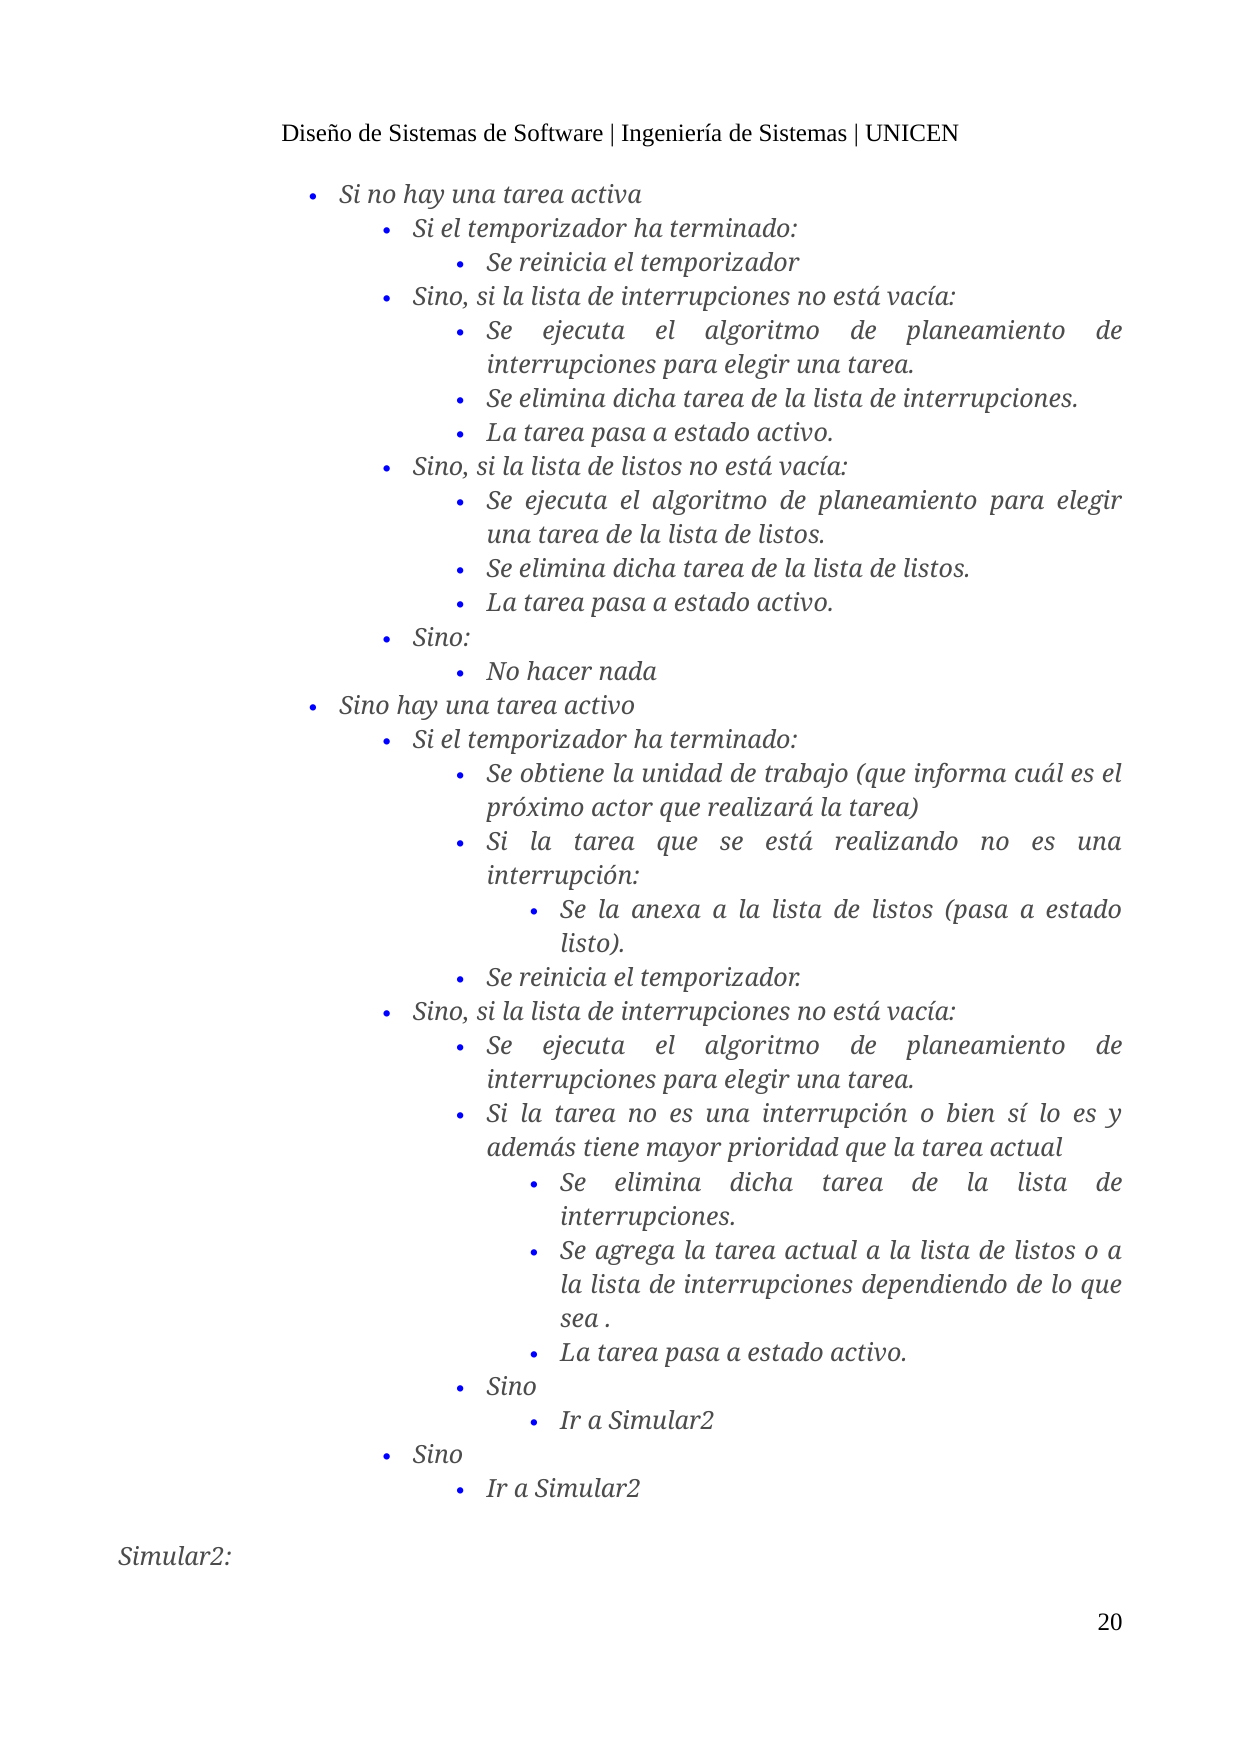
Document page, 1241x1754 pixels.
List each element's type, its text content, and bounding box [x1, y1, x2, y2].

list Se ejecuta el algoritmo de planeamiento de interrupciones para elegir una tarea. [457, 313, 1122, 381]
list Sino, si la lista de interrupciones no está vacía: [383, 994, 1122, 1028]
list Si el temporizador ha terminado: [383, 210, 1122, 244]
list Se la anexa a la lista de listos (pasa a estado listo). [531, 892, 1122, 960]
list Sino, si la lista de interrupciones no está vacía: [383, 278, 1122, 313]
list Si la tarea no es una interrupción o bien sí lo es y además tiene mayor prioridad que la tarea actual [457, 1096, 1122, 1164]
list Si el temporizador ha terminado: [383, 721, 1122, 755]
text Simular2: [118, 1539, 1122, 1573]
list Sino, si la lista de listos no está vacía: [383, 449, 1122, 483]
list La tarea pasa a estado activo. [457, 585, 1122, 619]
list Se ejecuta el algoritmo de planeamiento de interrupciones para elegir una tarea. [457, 1028, 1122, 1096]
list Se reinicia el temporizador. [457, 960, 1122, 994]
list Se agrega la tarea actual a la lista de listos o a la lista de interrupciones dependiendo de lo que sea . [531, 1232, 1122, 1334]
list La tarea pasa a estado activo. [531, 1334, 1122, 1368]
list Ir a Simular2 [457, 1471, 1122, 1505]
list Si no hay una tarea activa [309, 176, 1122, 210]
list Sino [457, 1368, 1122, 1403]
list Se elimina dicha tarea de la lista de interrupciones. [457, 381, 1122, 415]
list Sino hay una tarea activo [309, 687, 1122, 721]
list Se elimina dicha tarea de la lista de interrupciones. [531, 1164, 1122, 1232]
list Se elimina dicha tarea de la lista de listos. [457, 551, 1122, 585]
list Sino [383, 1437, 1122, 1471]
list Se obtiene la unidad de trabajo (que informa cuál es el próximo actor que realizará la tarea) [457, 755, 1122, 823]
list Se ejecuta el algoritmo de planeamiento para elegir una tarea de la lista de listos. [457, 483, 1122, 551]
list Se reinicia el temporizador [457, 244, 1122, 278]
list No hacer nada [457, 653, 1122, 687]
list Si la tarea que se está realizando no es una interrupción: [457, 823, 1122, 892]
list Ir a Simular2 [531, 1403, 1122, 1437]
list Sino: [383, 619, 1122, 653]
list La tarea pasa a estado activo. [457, 415, 1122, 449]
